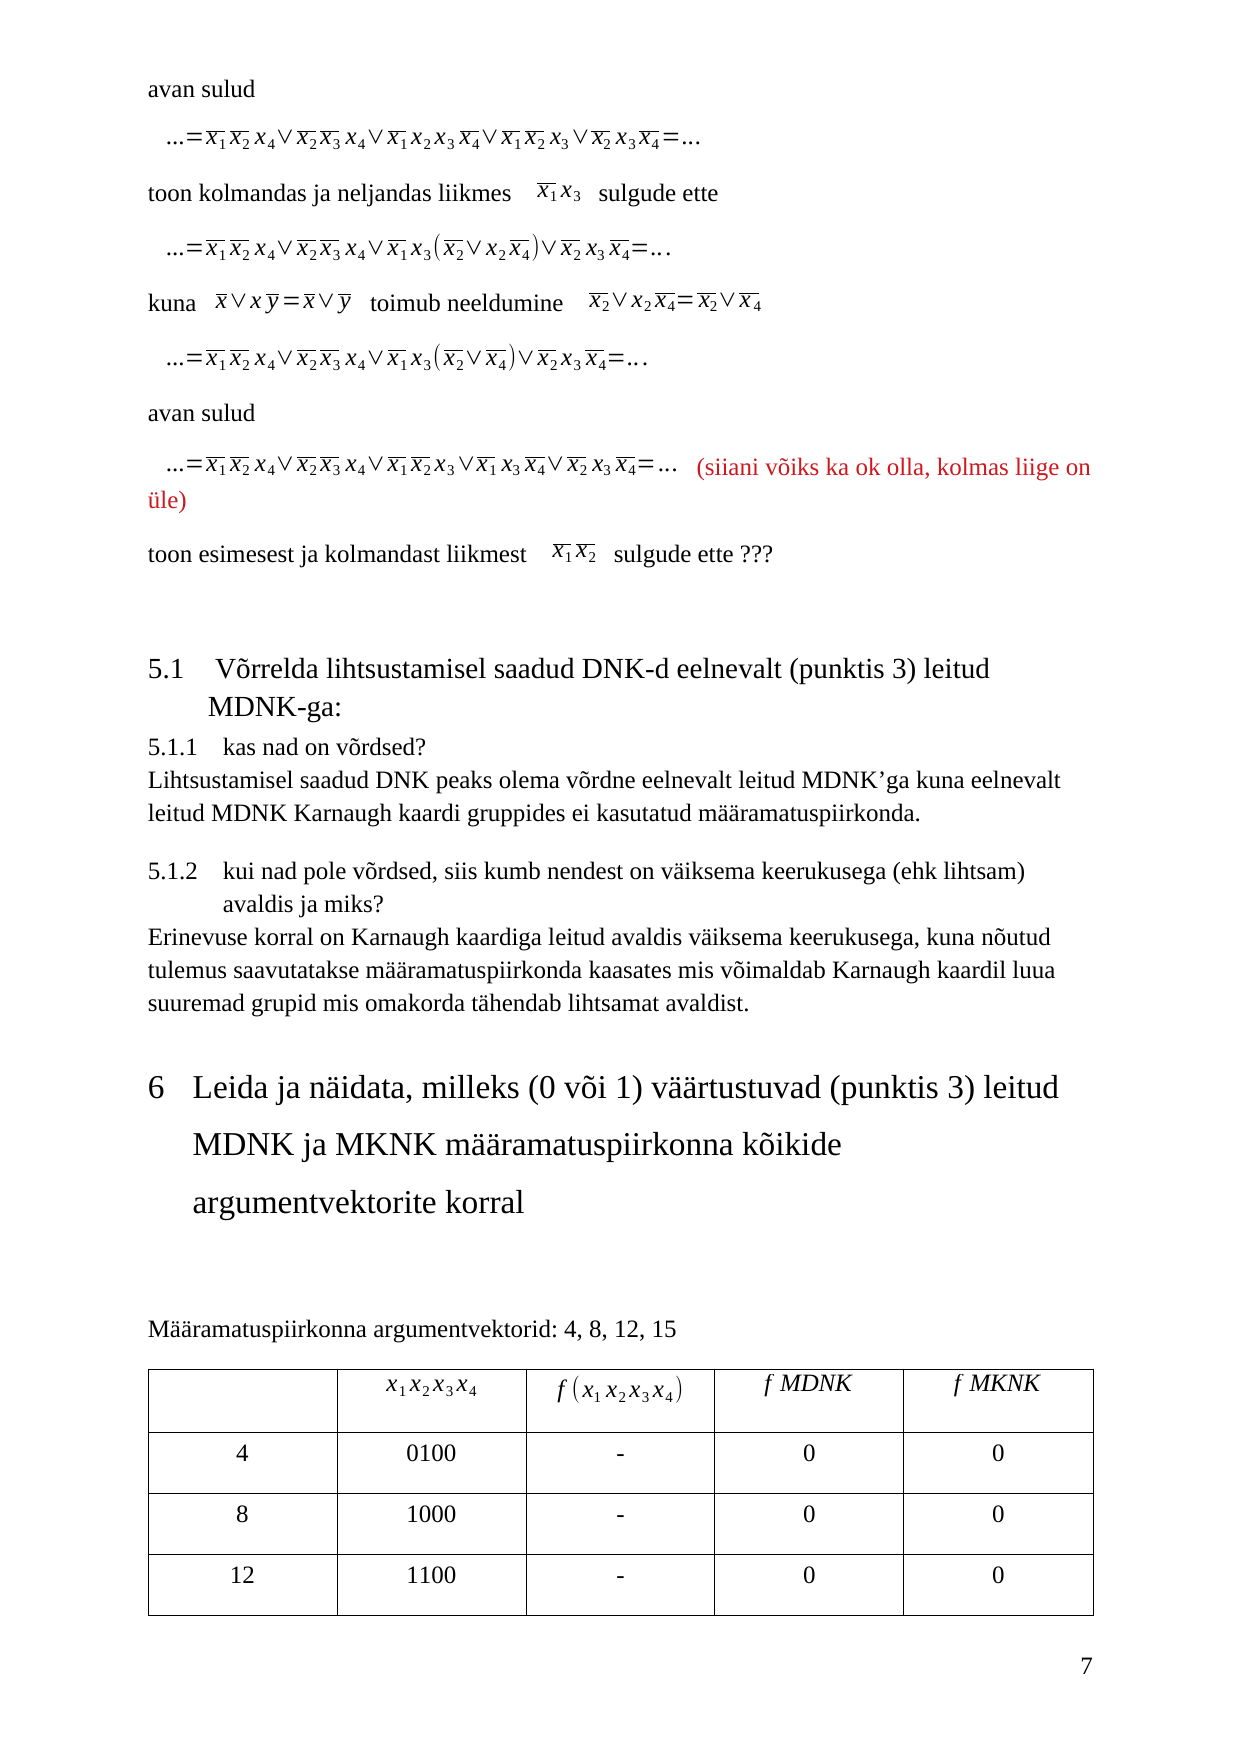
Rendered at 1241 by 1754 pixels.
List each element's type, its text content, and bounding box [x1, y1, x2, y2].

table_cell 1100 [338, 1555, 526, 1615]
table_header [904, 1370, 1093, 1432]
subtitle kui nad pole võrdsed, siis kumb nendest on väiksema keerukusega (ehk lihtsam) avaldis ja miks? [148, 856, 1093, 918]
text Erinevuse korral on Karnaugh kaardiga leitud avaldis väiksema keerukusega, kuna nõutud tulemus saavutatakse määramatuspiirkonda kaasates mis võimaldab Karnaugh kaardil luua suuremad grupid mis omakorda tähendab lihtsamat avaldist. [148, 922, 1093, 1017]
table_cell 0 [715, 1433, 903, 1493]
table_header [338, 1370, 526, 1432]
text toon esimesest ja kolmandast liikmest sulgude ette ??? [148, 539, 1093, 568]
table_cell 12 [149, 1555, 337, 1615]
subtitle kas nad on võrdsed? [148, 732, 1093, 761]
table_cell - [527, 1555, 714, 1615]
text toon kolmandas ja neljandas liikmes sulgude ette [148, 178, 1093, 207]
table_cell 0 [904, 1555, 1093, 1615]
table_cell 0 [904, 1433, 1093, 1493]
table_cell 0100 [338, 1433, 526, 1493]
table_cell - [527, 1433, 714, 1493]
subtitle Leida ja näidata, milleks (0 või 1) väärtustuvad (punktis 3) leitud MDNK ja MKNK määramatuspiirkonna kõikide argumentvektorite korral [148, 1067, 1093, 1220]
table_cell 1000 [338, 1494, 526, 1554]
table_header [527, 1370, 714, 1432]
text avan sulud [148, 398, 1093, 427]
text avan sulud [148, 74, 1093, 102]
table_cell 4 [149, 1433, 337, 1493]
table_cell 8 [149, 1494, 337, 1554]
subtitle Võrrelda lihtsustamisel saadud DNK-d eelnevalt (punktis 3) leitud MDNK-ga: [148, 651, 1093, 723]
text (siiani võiks ka ok olla, kolmas liige on üle) [148, 452, 1093, 514]
table_header [715, 1370, 903, 1432]
table_cell 0 [904, 1494, 1093, 1554]
table_header [149, 1370, 337, 1432]
text Lihtsustamisel saadud DNK peaks olema võrdne eelnevalt leitud MDNK’ga kuna eelnevalt leitud MDNK Karnaugh kaardi gruppides ei kasutatud määramatuspiirkonda. [148, 765, 1093, 827]
table_cell 0 [715, 1555, 903, 1615]
text Määramatuspiirkonna argumentvektorid: 4, 8, 12, 15 [148, 1314, 1093, 1343]
table_cell 0 [715, 1494, 903, 1554]
table_cell - [527, 1494, 714, 1554]
text kunatoimub neeldumine [148, 288, 1093, 317]
